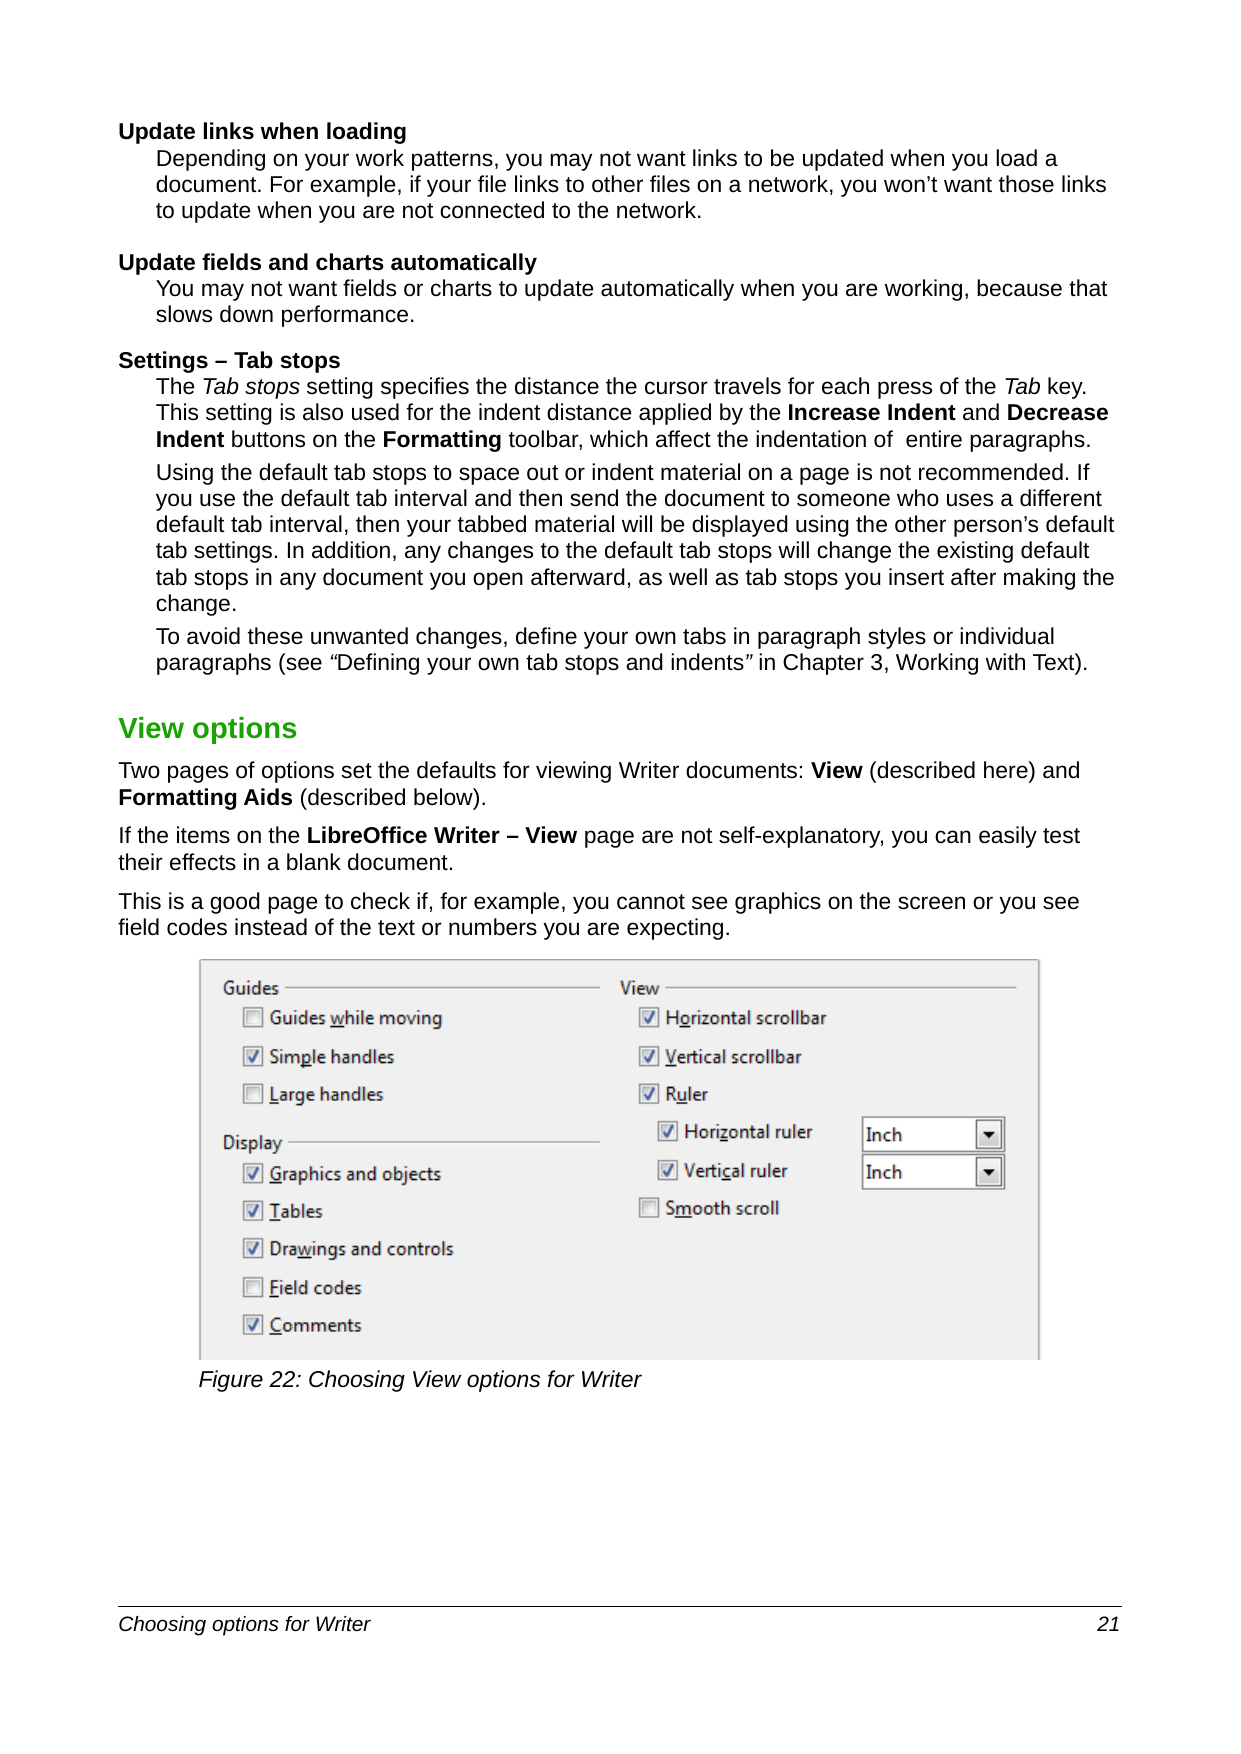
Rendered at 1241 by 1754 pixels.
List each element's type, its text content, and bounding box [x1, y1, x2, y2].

text The Tab stops setting specifies the distance the cursor travels for each press of the Tab key. This setting is also used for the indent distance applied by the Increase Indent and Decrease Indent buttons on the Formatting toolbar, which affect the indentation of entire paragraphs. [156, 373, 1122, 452]
text Update links when loading [118, 118, 1122, 144]
text To avoid these unwanted changes, define your own tabs in paragraph styles or individual paragraphs (see “Defining your own tab stops and indents” in Chapter 3, Working with Text). [156, 623, 1122, 676]
text You may not want fields or charts to update automatically when you are working, because that slows down performance. [156, 275, 1122, 328]
text If the items on the LibreOffice Writer – View page are not self-explanatory, you can easily test their effects in a blank document. [118, 822, 1122, 875]
text This is a good page to check if, for example, you cannot see graphics on the screen or you see field codes instead of the text or numbers you are expecting. [118, 888, 1122, 940]
subtitle View options [118, 711, 1122, 745]
text Figure 22: Choosing View options for Writer [198, 1366, 1042, 1392]
text Settings – Tab stops [118, 347, 1122, 373]
text Depending on your work patterns, you may not want links to be updated when you load a document. For example, if your file links to other files on a network, you won’t want those links to update when you are not connected to the network. [156, 144, 1122, 223]
picture [198, 959, 1043, 1360]
text Two pages of options set the defaults for viewing Writer documents: View (described here) and Formatting Aids (described below). [118, 757, 1122, 810]
text Update fields and charts automatically [118, 248, 1122, 275]
text Using the default tab stops to space out or indent material on a page is not recommended. If you use the default tab interval and then send the document to someone who uses a different default tab interval, then your tabbed material will be displayed using the other person’s default tab settings. In addition, any changes to the default tab stops will change the existing default tab stops in any document you open afterward, as well as tab stops you insert after making the change. [156, 458, 1122, 617]
